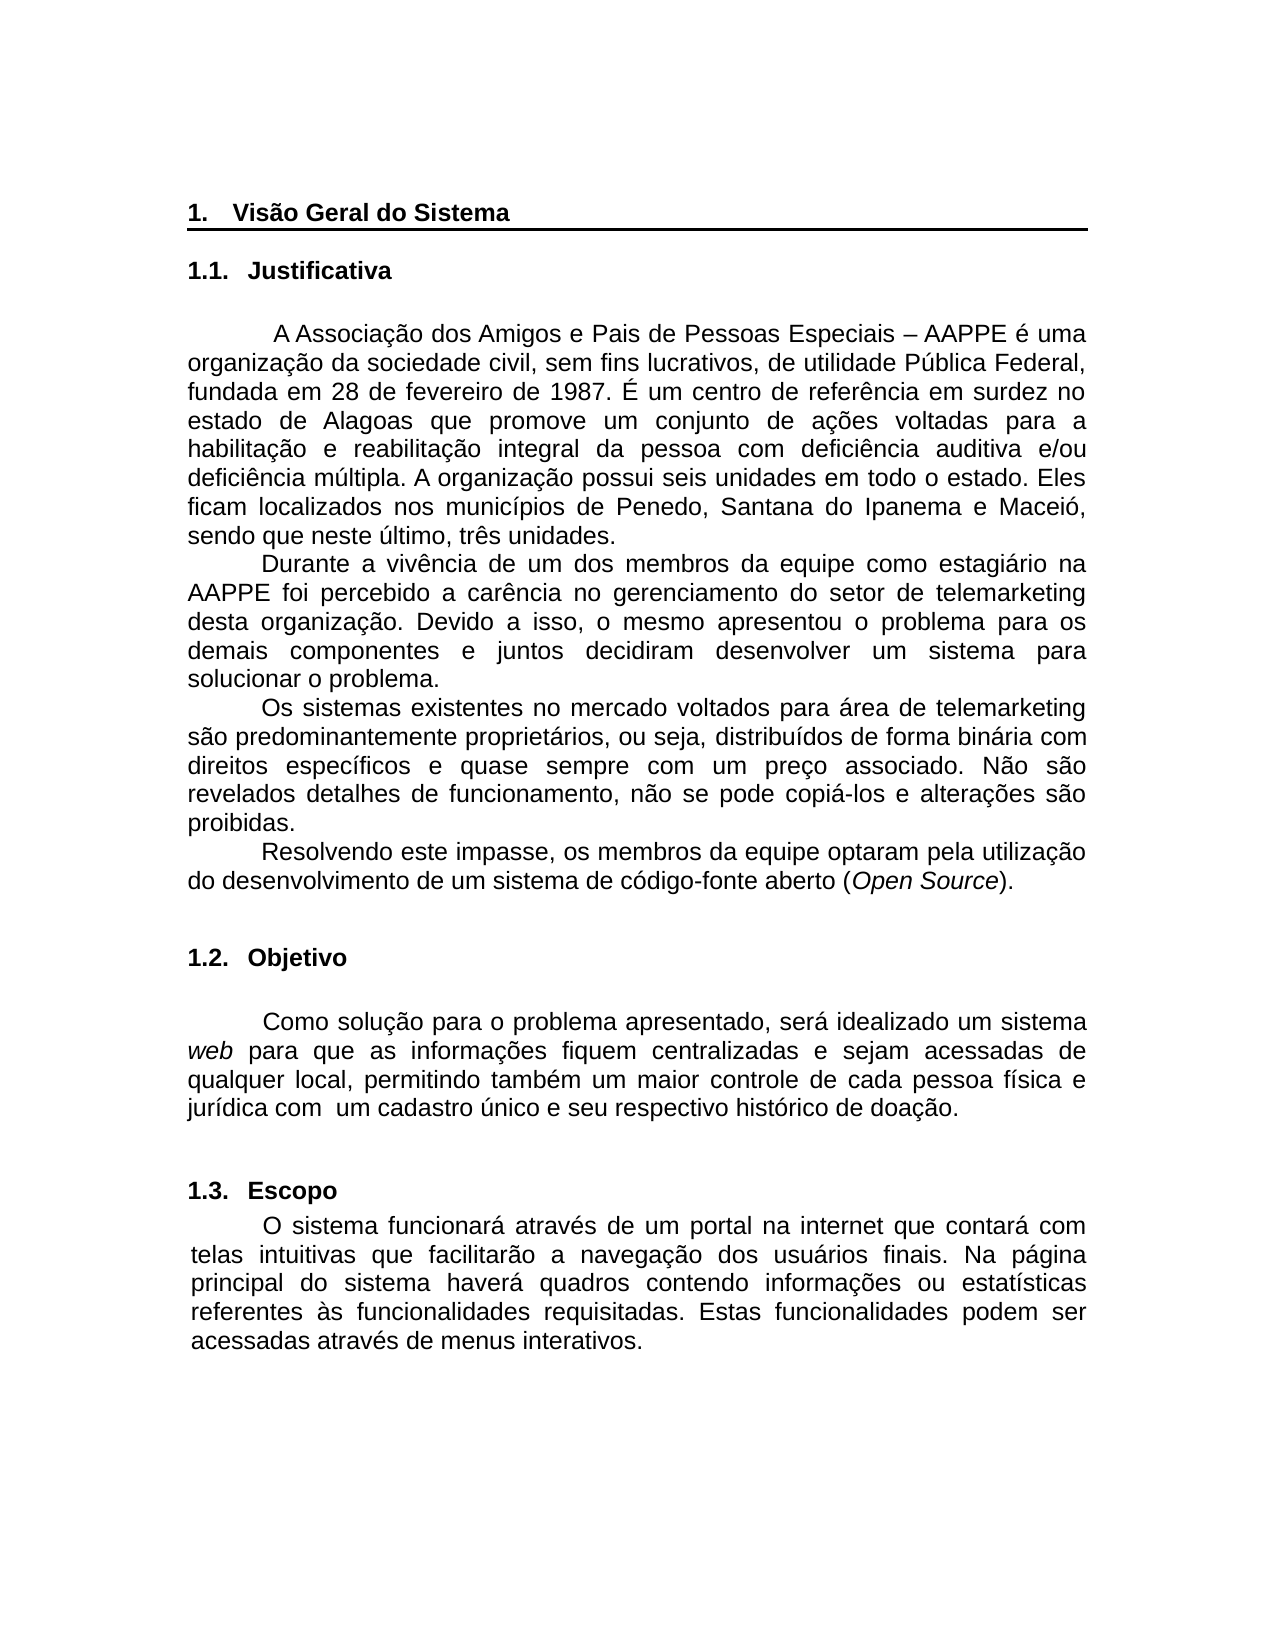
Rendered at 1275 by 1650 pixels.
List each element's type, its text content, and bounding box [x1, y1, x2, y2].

subtitle Visão Geral do Sistema [187, 198, 1088, 228]
text Como solução para o problema apresentado, será idealizado um sistema web para que as informações fiquem centralizadas e sejam acessadas de qualquer local, permitindo também um maior controle de cada pessoa física e jurídica com um cadastro único e seu respectivo histórico de doação. [187, 1007, 1088, 1122]
subtitle Escopo [187, 1176, 1088, 1204]
text Os sistemas existentes no mercado voltados para área de telemarketing são predominantemente proprietários, ou seja, distribuídos de forma binária com direitos específicos e quase sempre com um preço associado. Não são revelados detalhes de funcionamento, não se pode copiá-los e alterações são proibidas. [187, 693, 1088, 837]
subtitle Objetivo [187, 943, 1088, 972]
subtitle Justificativa [187, 256, 1088, 284]
text Resolvendo este impasse, os membros da equipe optaram pela utilização do desenvolvimento de um sistema de código-fonte aberto (Open Source). [187, 837, 1088, 894]
text A Associação dos Amigos e Pais de Pessoas Especiais – AAPPE é uma organização da sociedade civil, sem fins lucrativos, de utilidade Pública Federal, fundada em 28 de fevereiro de 1987. É um centro de referência em surdez no estado de Alagoas que promove um conjunto de ações voltadas para a habilitação e reabilitação integral da pessoa com deficiência auditiva e/ou deficiência múltipla. A organização possui seis unidades em todo o estado. Eles ficam localizados nos municípios de Penedo, Santana do Ipanema e Maceió, sendo que neste último, três unidades. [187, 319, 1088, 549]
text O sistema funcionará através de um portal na internet que contará com telas intuitivas que facilitarão a navegação dos usuários finais. Na página principal do sistema haverá quadros contendo informações ou estatísticas referentes às funcionalidades requisitadas. Estas funcionalidades podem ser acessadas através de menus interativos. [189, 1211, 1088, 1354]
text Durante a vivência de um dos membros da equipe como estagiário na AAPPE foi percebido a carência no gerenciamento do setor de telemarketing desta organização. Devido a isso, o mesmo apresentou o problema para os demais componentes e juntos decidiram desenvolver um sistema para solucionar o problema. [187, 549, 1088, 693]
